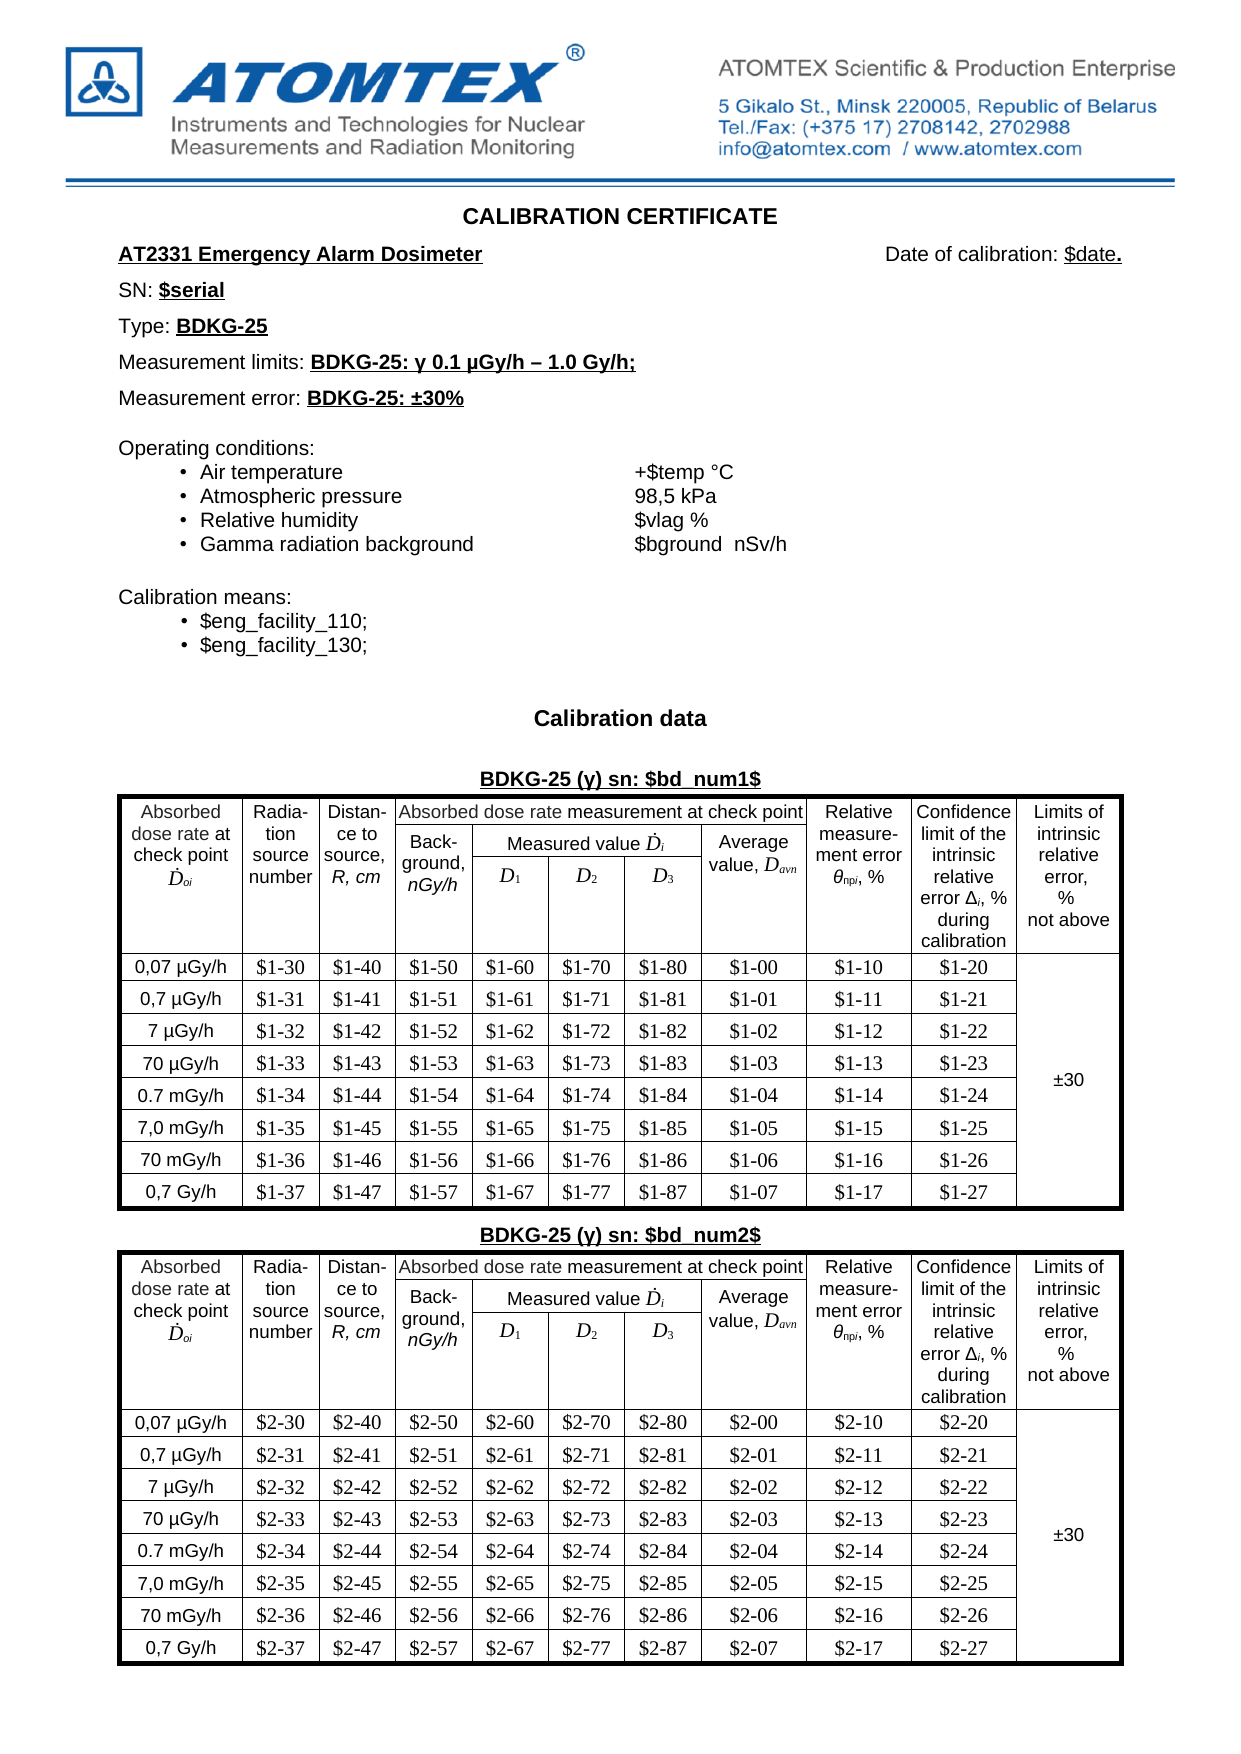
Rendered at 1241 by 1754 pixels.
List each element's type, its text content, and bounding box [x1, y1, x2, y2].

table_cell $2-14 [807, 1534, 911, 1564]
table_cell $2-25 [912, 1566, 1016, 1597]
table_cell $1-86 [625, 1142, 701, 1173]
table_cell Average value, Davп [702, 1280, 806, 1409]
table_cell $1-80 [625, 954, 701, 980]
table_cell $1-20 [912, 954, 1016, 980]
table_cell 70 mGy/h [122, 1598, 242, 1629]
table_cell $2-80 [625, 1410, 701, 1436]
table_cell $2-84 [625, 1534, 701, 1564]
table_cell $1-01 [702, 981, 806, 1012]
table_cell $1-25 [912, 1110, 1016, 1141]
table_cell $1-27 [912, 1174, 1016, 1206]
table_cell $2-87 [625, 1630, 701, 1661]
table_cell $1-10 [807, 954, 911, 980]
table_cell D2 [549, 857, 624, 953]
table_cell $2-17 [807, 1630, 911, 1661]
table_cell $2-00 [702, 1410, 806, 1436]
table_cell 70 µGy/h [122, 1501, 242, 1532]
table_cell $1-54 [396, 1078, 472, 1109]
list Atmospheric pressure 98,5 kPa [179, 484, 1122, 508]
table_cell $2-66 [473, 1598, 548, 1629]
table_cell $1-03 [702, 1046, 806, 1077]
table_cell $2-12 [807, 1469, 911, 1500]
table_cell $1-45 [320, 1110, 395, 1141]
table_cell $2-40 [320, 1410, 395, 1436]
table_cell $2-31 [243, 1437, 319, 1468]
table_cell $1-66 [473, 1142, 548, 1173]
table_cell 0,07 µGy/h [122, 1410, 242, 1436]
table_cell 0,7 Gy/h [122, 1174, 242, 1206]
table_cell $2-43 [320, 1501, 395, 1532]
table_cell $1-32 [243, 1014, 319, 1044]
table_cell $2-06 [702, 1598, 806, 1629]
table_cell $2-86 [625, 1598, 701, 1629]
table_cell Confidence limit of the intrinsic relative error Δi, % during calibration [912, 1255, 1016, 1409]
table_cell Measured value Ḋi [473, 825, 701, 856]
table_cell $1-57 [396, 1174, 472, 1206]
table_cell 0.7 mGy/h [122, 1534, 242, 1564]
text Calibration means: [118, 585, 1122, 609]
table_cell $2-46 [320, 1598, 395, 1629]
table_cell $1-21 [912, 981, 1016, 1012]
table_cell $1-72 [549, 1014, 624, 1044]
table_cell $1-47 [320, 1174, 395, 1206]
table_cell $2-04 [702, 1534, 806, 1564]
table_cell $1-24 [912, 1078, 1016, 1109]
table_cell 70 µGy/h [122, 1046, 242, 1077]
table_cell $1-76 [549, 1142, 624, 1173]
table_cell $1-07 [702, 1174, 806, 1206]
table_cell D1 [473, 1313, 548, 1409]
table_cell $1-34 [243, 1078, 319, 1109]
table_cell $1-50 [396, 954, 472, 980]
table_cell $1-33 [243, 1046, 319, 1077]
table_cell $2-20 [912, 1410, 1016, 1436]
table_cell $2-22 [912, 1469, 1016, 1500]
table_cell $2-56 [396, 1598, 472, 1629]
table_cell $1-75 [549, 1110, 624, 1141]
text Measurement error: BDKG-25: ±30% [118, 385, 1122, 409]
table_cell $2-26 [912, 1598, 1016, 1629]
table_cell $2-33 [243, 1501, 319, 1532]
table_cell $2-36 [243, 1598, 319, 1629]
table_cell 0,7 µGy/h [122, 1437, 242, 1468]
table_cell $2-71 [549, 1437, 624, 1468]
table_cell $2-52 [396, 1469, 472, 1500]
table_cell 0,07 µGy/h [122, 954, 242, 980]
table_cell Absorbed dose rate at check point Ḋoi [122, 1255, 242, 1409]
table_cell $1-83 [625, 1046, 701, 1077]
table_cell $2-54 [396, 1534, 472, 1564]
list $eng_facility_110; [123, 609, 1122, 633]
table_cell $1-26 [912, 1142, 1016, 1173]
table_cell $1-36 [243, 1142, 319, 1173]
table_cell ±30 [1017, 954, 1119, 1206]
table_cell $2-05 [702, 1566, 806, 1597]
table_cell $1-74 [549, 1078, 624, 1109]
table_cell $1-35 [243, 1110, 319, 1141]
list $eng_facility_130; [123, 633, 1122, 657]
text Measurement limits: BDKG-25: γ 0.1 µGy/h – 1.0 Gy/h; [118, 349, 1122, 373]
table_cell 0.7 mGy/h [122, 1078, 242, 1109]
table_cell $1-82 [625, 1014, 701, 1044]
table_cell $2-63 [473, 1501, 548, 1532]
table_cell $2-53 [396, 1501, 472, 1532]
table_cell $2-70 [549, 1410, 624, 1436]
table_cell $1-17 [807, 1174, 911, 1206]
table_cell Measured value Ḋi [473, 1280, 701, 1312]
table_cell $1-52 [396, 1014, 472, 1044]
table_cell 7,0 mGy/h [122, 1566, 242, 1597]
table_cell $2-74 [549, 1534, 624, 1564]
table_cell $1-40 [320, 954, 395, 980]
table_cell D1 [473, 857, 548, 953]
table_cell $1-30 [243, 954, 319, 980]
table_cell $2-57 [396, 1630, 472, 1661]
table_cell $2-34 [243, 1534, 319, 1564]
table_cell $1-15 [807, 1110, 911, 1141]
table_cell $1-51 [396, 981, 472, 1012]
table_cell $1-63 [473, 1046, 548, 1077]
table_cell $2-30 [243, 1410, 319, 1436]
table_cell $1-42 [320, 1014, 395, 1044]
table_cell $1-05 [702, 1110, 806, 1141]
table_cell Distan-ce to source, R, сm [320, 799, 395, 953]
table_cell $1-23 [912, 1046, 1016, 1077]
table_cell $2-45 [320, 1566, 395, 1597]
text AT2331 Emergency Alarm Dosimeter Date of calibration: $date. [118, 242, 1122, 266]
table_cell $2-81 [625, 1437, 701, 1468]
text Calibration data [118, 705, 1122, 731]
text CALIBRATION CERTIFICATE [118, 203, 1122, 229]
table_cell 7,0 mGy/h [122, 1110, 242, 1141]
text Operating conditions: [118, 436, 1122, 460]
table_cell $1-02 [702, 1014, 806, 1044]
table_cell ±30 [1017, 1410, 1119, 1661]
table_cell $1-77 [549, 1174, 624, 1206]
table_cell $2-24 [912, 1534, 1016, 1564]
table_cell $1-71 [549, 981, 624, 1012]
text SN: $serial [118, 278, 1122, 302]
table_cell $1-87 [625, 1174, 701, 1206]
table_cell $1-81 [625, 981, 701, 1012]
table_cell $1-67 [473, 1174, 548, 1206]
table_cell $2-07 [702, 1630, 806, 1661]
table_cell $1-65 [473, 1110, 548, 1141]
table_cell $1-55 [396, 1110, 472, 1141]
table_cell $2-01 [702, 1437, 806, 1468]
table_cell $2-51 [396, 1437, 472, 1468]
table_cell $2-61 [473, 1437, 548, 1468]
table_cell $1-00 [702, 954, 806, 980]
table_cell $2-67 [473, 1630, 548, 1661]
table_cell Relative measure-ment error θпрi, % [807, 799, 911, 953]
table_cell Radia-tion source number [243, 799, 319, 953]
table_cell $1-73 [549, 1046, 624, 1077]
table_cell Limits of intrinsic relative error, % not above [1017, 1255, 1119, 1409]
table_cell Average value, Davп [702, 825, 806, 953]
table_cell 0,7 µGy/h [122, 981, 242, 1012]
table_cell $2-41 [320, 1437, 395, 1468]
table_cell $2-03 [702, 1501, 806, 1532]
table_cell $1-70 [549, 954, 624, 980]
table_cell $1-43 [320, 1046, 395, 1077]
table_header BDKG-25 (γ) sn: $bd_num2$ [119, 1211, 1121, 1250]
table_cell $2-32 [243, 1469, 319, 1500]
table_cell $2-65 [473, 1566, 548, 1597]
table_cell $2-82 [625, 1469, 701, 1500]
list Relative humidity $vlag % [179, 508, 1122, 532]
table_cell $2-60 [473, 1410, 548, 1436]
table_cell Back-ground, nGy/h [396, 1280, 472, 1409]
table_cell D3 [625, 857, 701, 953]
table_cell Absorbed dose rate measurement at check point [396, 799, 806, 824]
table_cell $1-41 [320, 981, 395, 1012]
table_cell Absorbed dose rate measurement at check point [396, 1255, 806, 1279]
table_cell 0,7 Gy/h [122, 1630, 242, 1661]
table_cell $1-62 [473, 1014, 548, 1044]
table_cell $2-44 [320, 1534, 395, 1564]
table_cell $1-13 [807, 1046, 911, 1077]
table_cell D2 [549, 1313, 624, 1409]
table_cell $1-11 [807, 981, 911, 1012]
table_cell $2-42 [320, 1469, 395, 1500]
table_cell $1-31 [243, 981, 319, 1012]
table_cell $1-04 [702, 1078, 806, 1109]
table_cell $1-12 [807, 1014, 911, 1044]
table_cell $1-84 [625, 1078, 701, 1109]
table_cell 70 mGy/h [122, 1142, 242, 1173]
table_cell Confidence limit of the intrinsic relative error Δi, % during calibration [912, 799, 1016, 953]
table_cell $2-75 [549, 1566, 624, 1597]
table_cell $2-85 [625, 1566, 701, 1597]
table_cell $2-16 [807, 1598, 911, 1629]
table_cell Absorbed dose rate at check point Ḋoi [122, 799, 242, 953]
table_cell $1-85 [625, 1110, 701, 1141]
table_cell $2-10 [807, 1410, 911, 1436]
table_cell $1-56 [396, 1142, 472, 1173]
table_cell $2-50 [396, 1410, 472, 1436]
table_cell 7 µGy/h [122, 1469, 242, 1500]
table_cell $2-13 [807, 1501, 911, 1532]
table_cell Limits of intrinsic relative error, % not above [1017, 799, 1119, 953]
table_cell $2-83 [625, 1501, 701, 1532]
table_cell 7 µGy/h [122, 1014, 242, 1044]
table_cell $2-27 [912, 1630, 1016, 1661]
table_cell $1-64 [473, 1078, 548, 1109]
table_cell $2-72 [549, 1469, 624, 1500]
text Type: BDKG-25 [118, 313, 1122, 337]
table_cell $2-23 [912, 1501, 1016, 1532]
table_cell $2-02 [702, 1469, 806, 1500]
table_cell $1-44 [320, 1078, 395, 1109]
table_cell $2-47 [320, 1630, 395, 1661]
table_cell Relative measure-ment error θпрi, % [807, 1255, 911, 1409]
table_cell $2-77 [549, 1630, 624, 1661]
table_cell $2-15 [807, 1566, 911, 1597]
table_cell Radia-tion source number [243, 1255, 319, 1409]
table_cell $1-37 [243, 1174, 319, 1206]
list Gamma radiation background $bground nSv/h [179, 532, 1122, 556]
table_cell $2-62 [473, 1469, 548, 1500]
table_cell $1-22 [912, 1014, 1016, 1044]
table_cell $2-21 [912, 1437, 1016, 1468]
table_cell Distan-ce to source, R, сm [320, 1255, 395, 1409]
table_cell $2-37 [243, 1630, 319, 1661]
table_cell $2-35 [243, 1566, 319, 1597]
table_cell $2-76 [549, 1598, 624, 1629]
list Air temperature +$temp °C [179, 460, 1122, 484]
table_cell Back-ground, nGy/h [396, 825, 472, 953]
table_cell $1-53 [396, 1046, 472, 1077]
table_cell $1-16 [807, 1142, 911, 1173]
table_cell $2-73 [549, 1501, 624, 1532]
table_cell $1-61 [473, 981, 548, 1012]
table_header BDKG-25 (γ) sn: $bd_num1$ [119, 755, 1121, 794]
table_cell $1-60 [473, 954, 548, 980]
table_cell D3 [625, 1313, 701, 1409]
table_cell $1-46 [320, 1142, 395, 1173]
table_cell $1-14 [807, 1078, 911, 1109]
table_cell $2-11 [807, 1437, 911, 1468]
table_cell $2-55 [396, 1566, 472, 1597]
table_cell $1-06 [702, 1142, 806, 1173]
table_cell $2-64 [473, 1534, 548, 1564]
